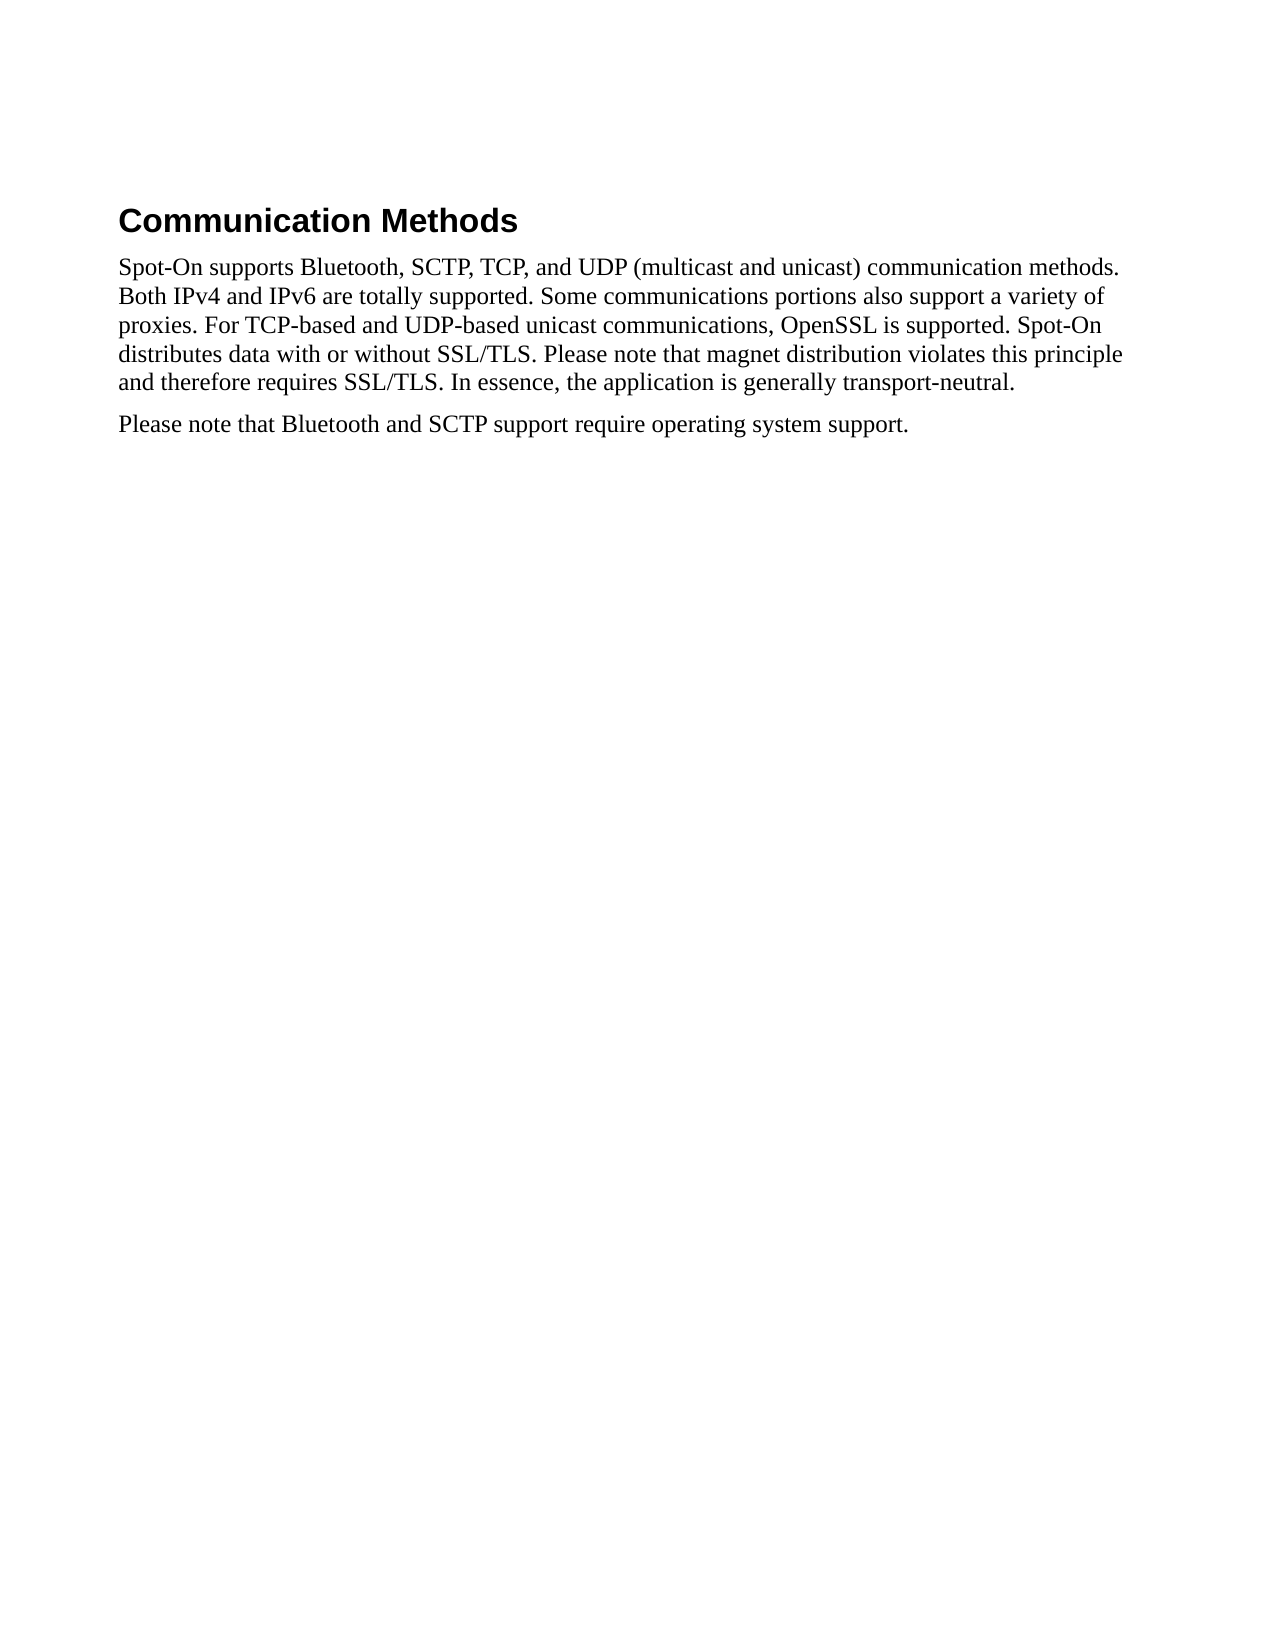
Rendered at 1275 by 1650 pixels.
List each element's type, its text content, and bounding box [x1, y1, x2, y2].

subtitle Communication Methods [118, 201, 1157, 240]
text Please note that Bluetooth and SCTP support require operating system support. [118, 409, 1157, 437]
text Spot-On supports Bluetooth, SCTP, TCP, and UDP (multicast and unicast) communication methods. Both IPv4 and IPv6 are totally supported. Some communications portions also support a variety of proxies. For TCP-based and UDP-based unicast communications, OpenSSL is supported. Spot-On distributes data with or without SSL/TLS. Please note that magnet distribution violates this principle and therefore requires SSL/TLS. In essence, the application is generally transport-neutral. [118, 252, 1157, 396]
